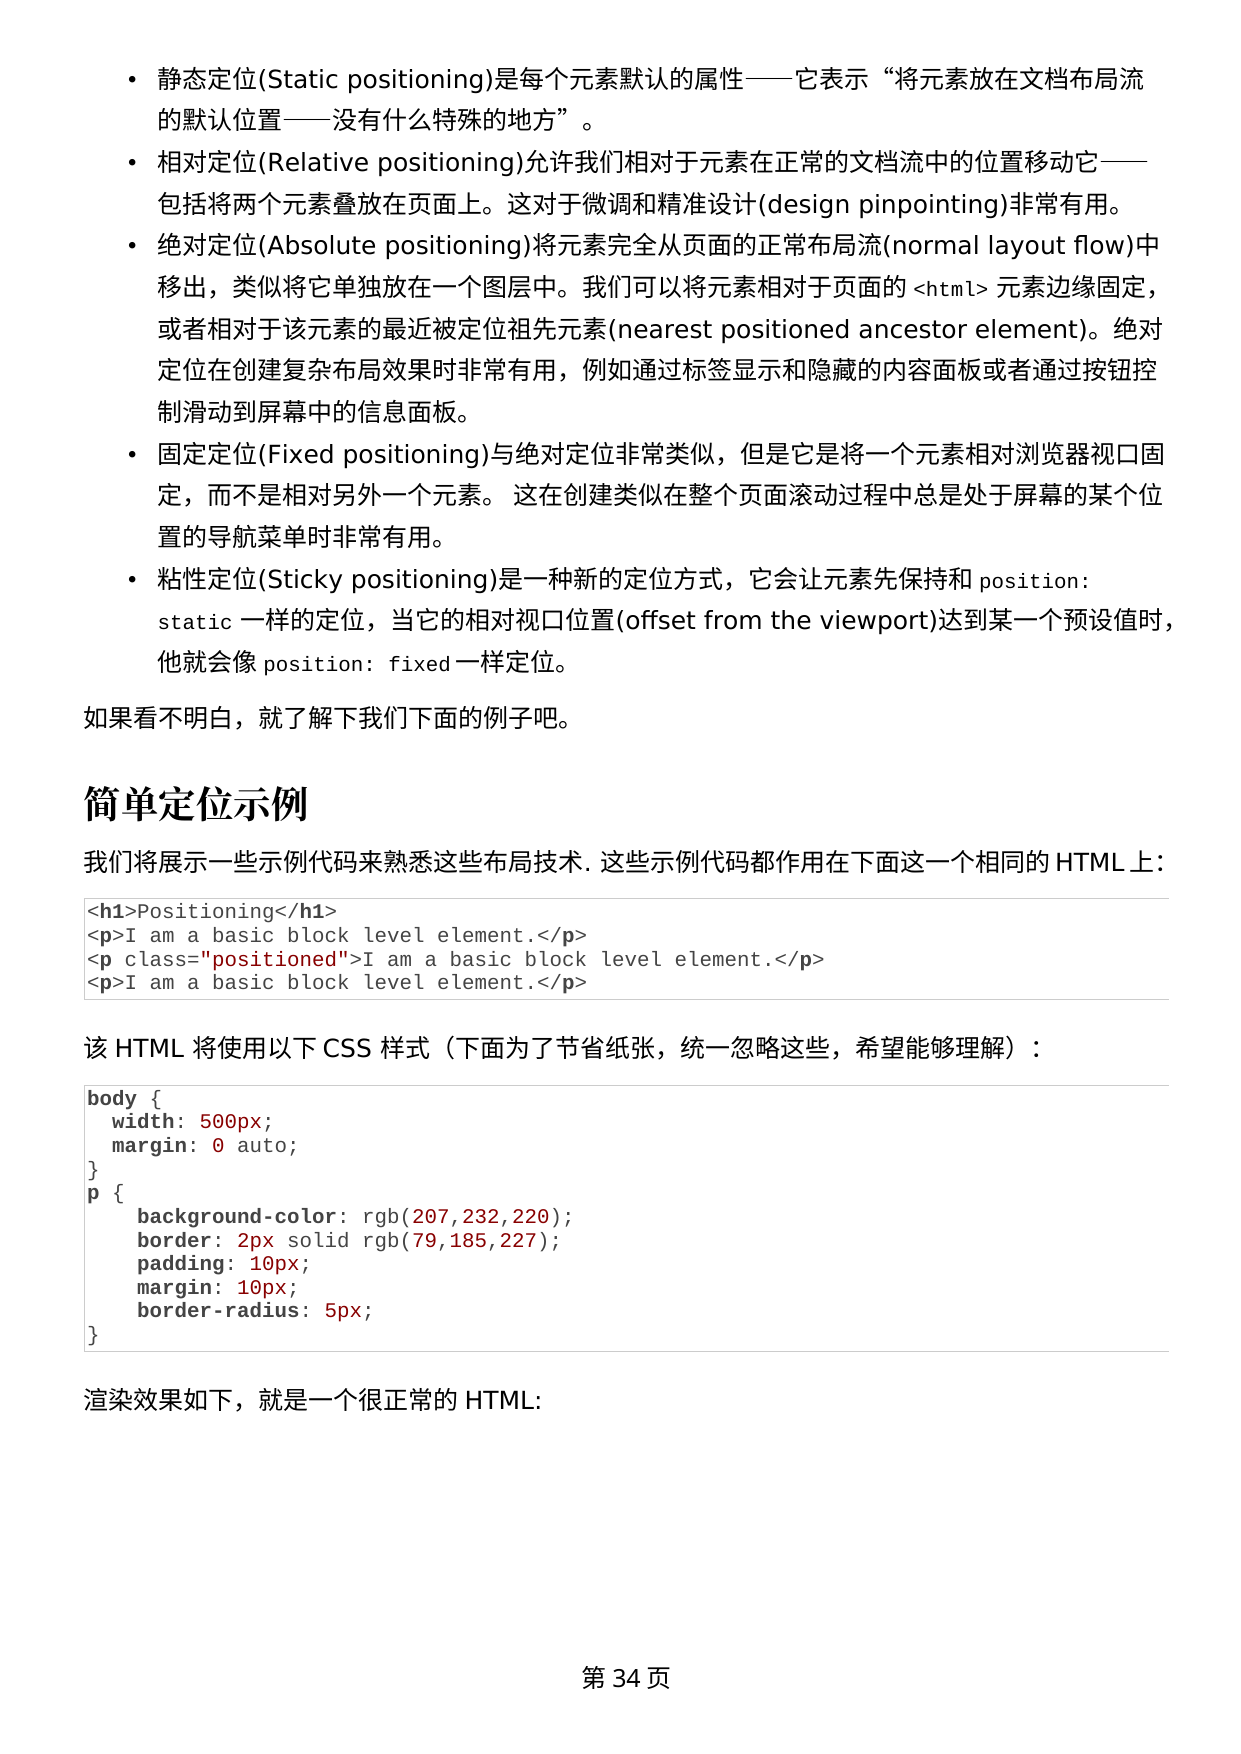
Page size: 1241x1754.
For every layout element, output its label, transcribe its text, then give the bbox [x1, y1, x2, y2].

text p { [85, 1179, 1169, 1203]
text } [85, 1156, 1169, 1179]
text border-radius: 5px; [85, 1297, 1169, 1321]
text padding: 10px; [85, 1250, 1169, 1274]
text <p class="positioned">I am a basic block level element.</p> [85, 946, 1169, 969]
list 固定定位(Fixed positioning)与绝对定位非常类似，但是它是将一个元素相对浏览器视口固定，而不是相对另外一个元素。 这在创建类似在整个页面滚动过程中总是处于屏幕的某个位置的导航菜单时非常有用。 [128, 434, 1169, 554]
list 绝对定位(Absolute positioning)将元素完全从页面的正常布局流(normal layout flow)中移出，类似将它单独放在一个图层中。我们可以将元素相对于页面的 <html> 元素边缘固定，或者相对于该元素的最近被定位祖先元素(nearest positioned ancestor element)。绝对定位在创建复杂布局效果时非常有用，例如通过标签显示和隐藏的内容面板或者通过按钮控制滑动到屏幕中的信息面板。 [128, 226, 1169, 429]
text border: 2px solid rgb(79,185,227); [85, 1227, 1169, 1250]
list 静态定位(Static positioning)是每个元素默认的属性——它表示“将元素放在文档布局流的默认位置——没有什么特殊的地方”。 [128, 59, 1169, 137]
text <p>I am a basic block level element.</p> [85, 969, 1169, 999]
text <p>I am a basic block level element.</p> [85, 922, 1169, 946]
text } [85, 1321, 1169, 1351]
text margin: 10px; [85, 1274, 1169, 1297]
text margin: 0 auto; [85, 1132, 1169, 1156]
text body { [85, 1086, 1169, 1108]
text 该 HTML 将使用以下 CSS 样式（下面为了节省纸张，统一忽略这些，希望能够理解）： [84, 1028, 1169, 1065]
text 如果看不明白，就了解下我们下面的例子吧。 [84, 699, 1169, 735]
text width: 500px; [85, 1108, 1169, 1132]
list 相对定位(Relative positioning)允许我们相对于元素在正常的文档流中的位置移动它——包括将两个元素叠放在页面上。这对于微调和精准设计(design pinpointing)非常有用。 [128, 142, 1169, 220]
text background-color: rgb(207,232,220); [85, 1203, 1169, 1227]
text 我们将展示一些示例代码来熟悉这些布局技术. 这些示例代码都作用在下面这一个相同的HTML上： [84, 842, 1169, 878]
subtitle 简单定位示例 [84, 776, 1169, 829]
text 渲染效果如下，就是一个很正常的 HTML: [84, 1380, 1169, 1417]
text <h1>Positioning</h1> [85, 899, 1169, 922]
list 粘性定位(Sticky positioning)是一种新的定位方式，它会让元素先保持和 position: static 一样的定位，当它的相对视口位置(offset from the viewport)达到某一个预设值时，他就会像 position: fixed一样定位。 [128, 559, 1169, 679]
